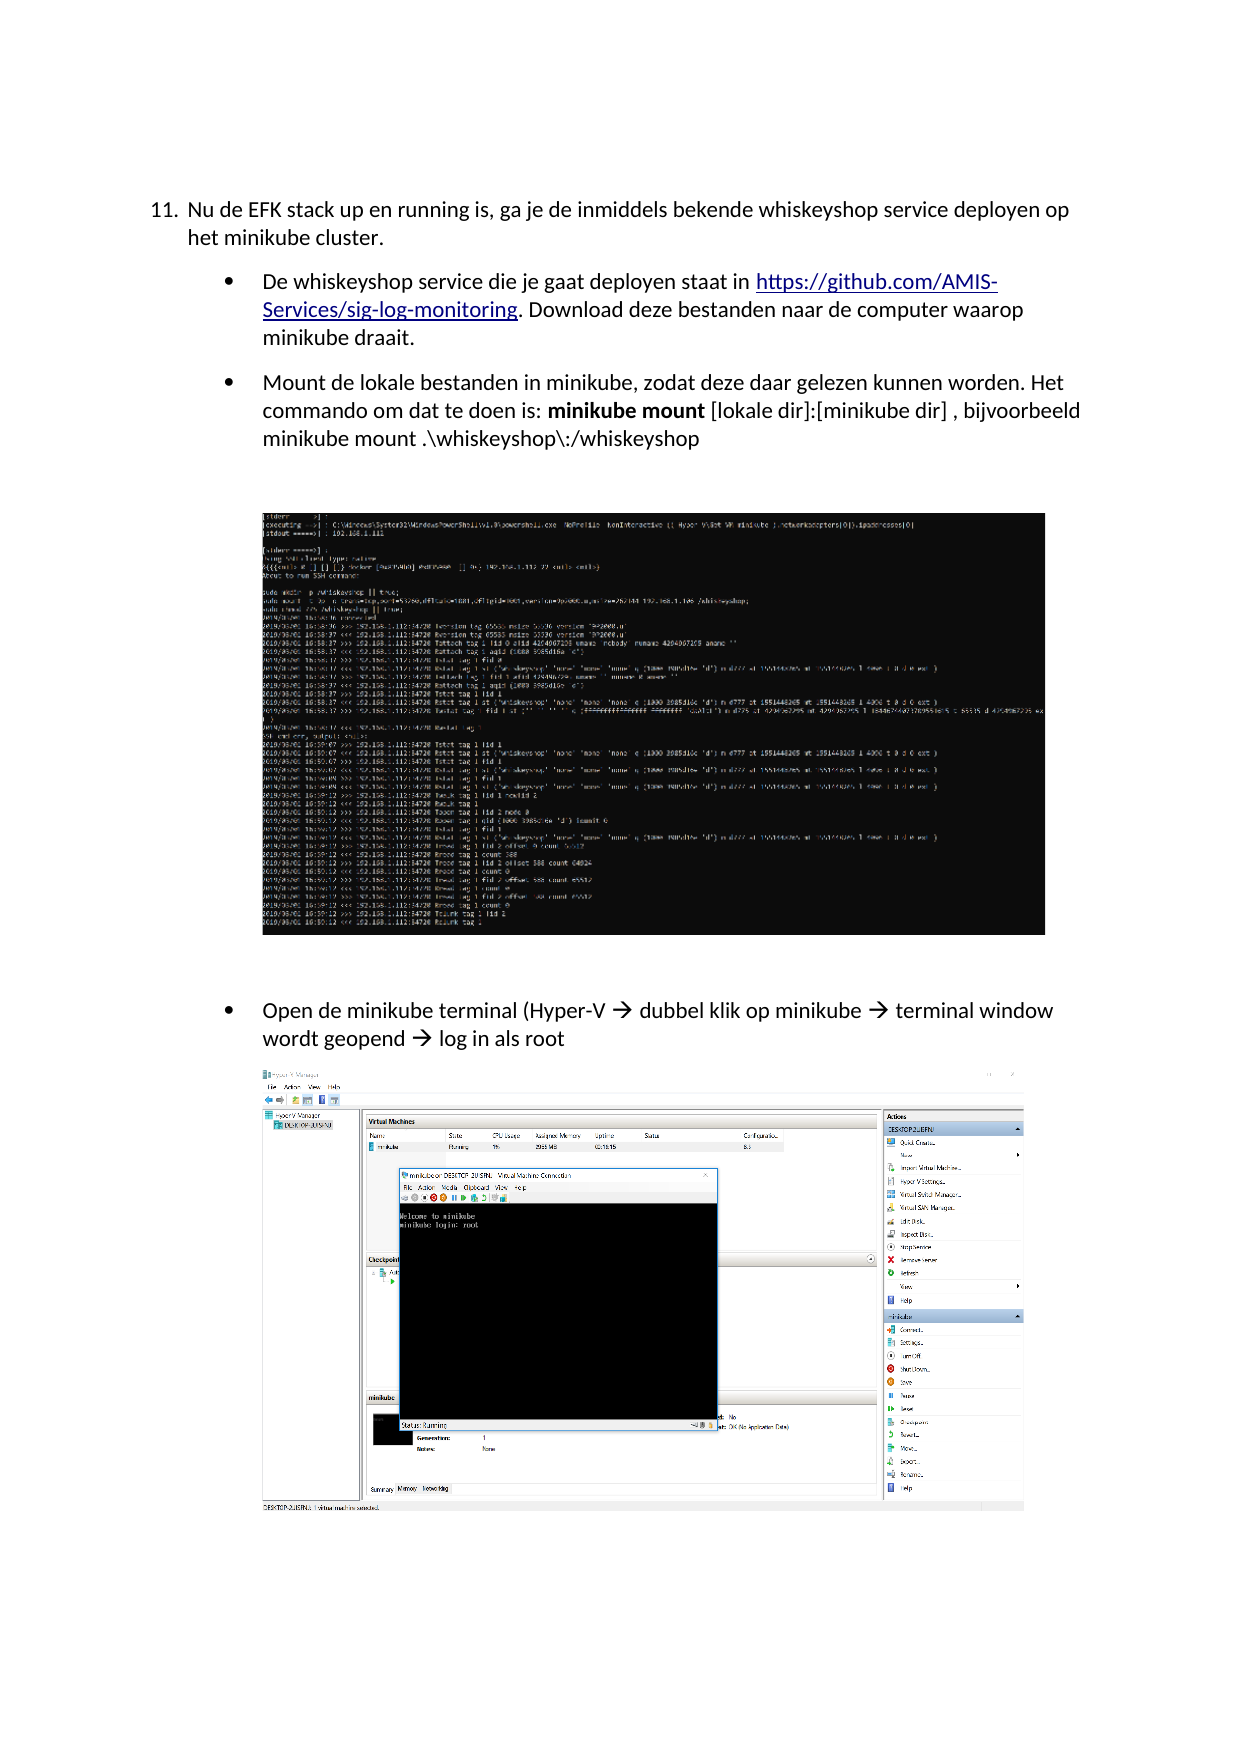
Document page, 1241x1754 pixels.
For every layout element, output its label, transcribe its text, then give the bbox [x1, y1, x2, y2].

list Open de minikube terminal (Hyper-V  dubbel klik op minikube  terminal window wordt geopend  log in als root [225, 996, 1090, 1052]
list Mount de lokale bestanden in minikube, zodat deze daar gelezen kunnen worden. Het commando om dat te doen is: minikube mount [lokale dir]:[minikube dir] , bijvoorbeeld minikube mount .\whiskeyshop\:/whiskeyshop [225, 368, 1090, 452]
list De whiskeyshop service die je gaat deployen staat in https://github.com/AMIS-Services/sig-log-monitoring. Download deze bestanden naar de computer waarop minikube draait. [225, 267, 1090, 351]
list Nu de EFK stack up en running is, ga je de inmiddels bekende whiskeyshop service deployen op het minikube cluster. [150, 195, 1090, 251]
